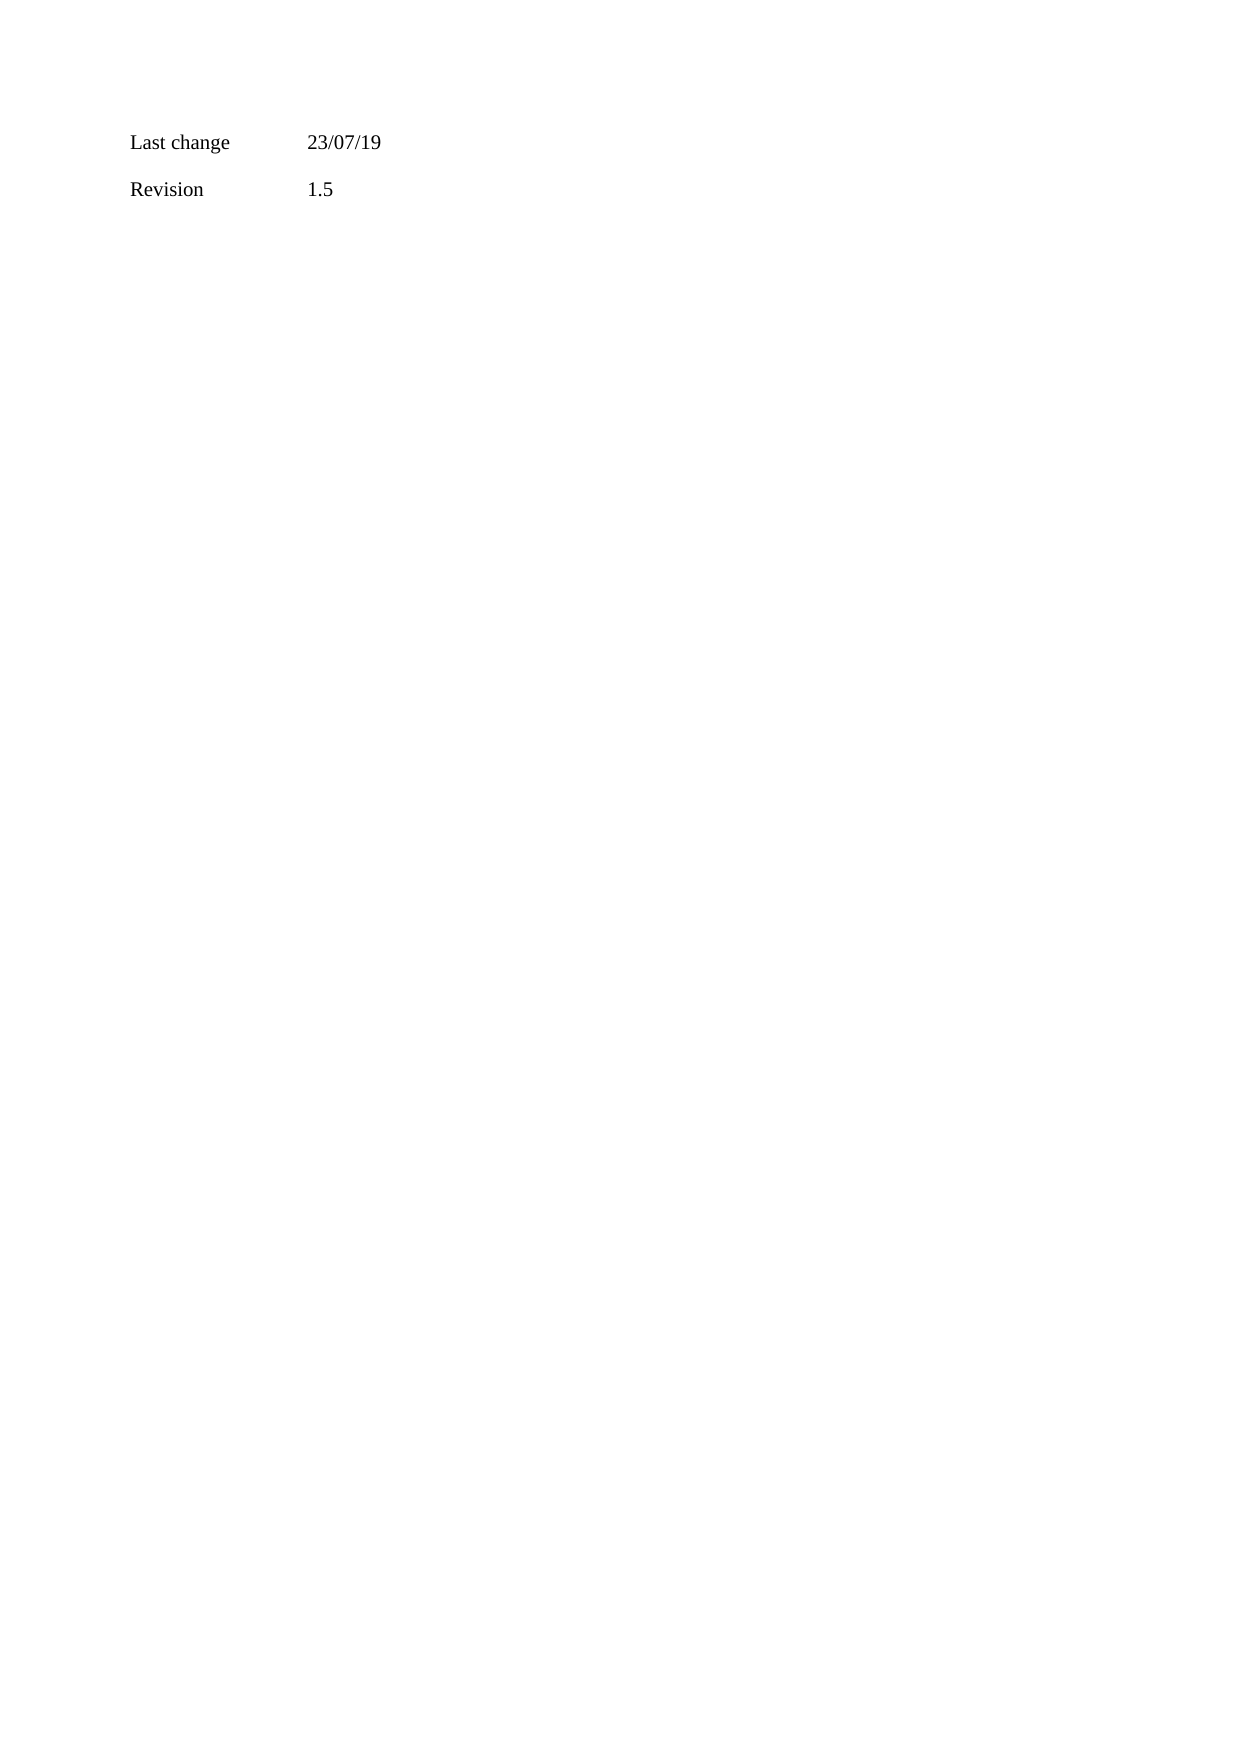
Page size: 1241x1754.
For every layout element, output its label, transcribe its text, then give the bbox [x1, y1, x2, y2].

table_cell Revision [118, 166, 295, 213]
table_cell 1.5 [295, 166, 1122, 213]
table_cell Last change [118, 118, 295, 166]
table_cell 2007-Aug-07 [295, 118, 1122, 166]
